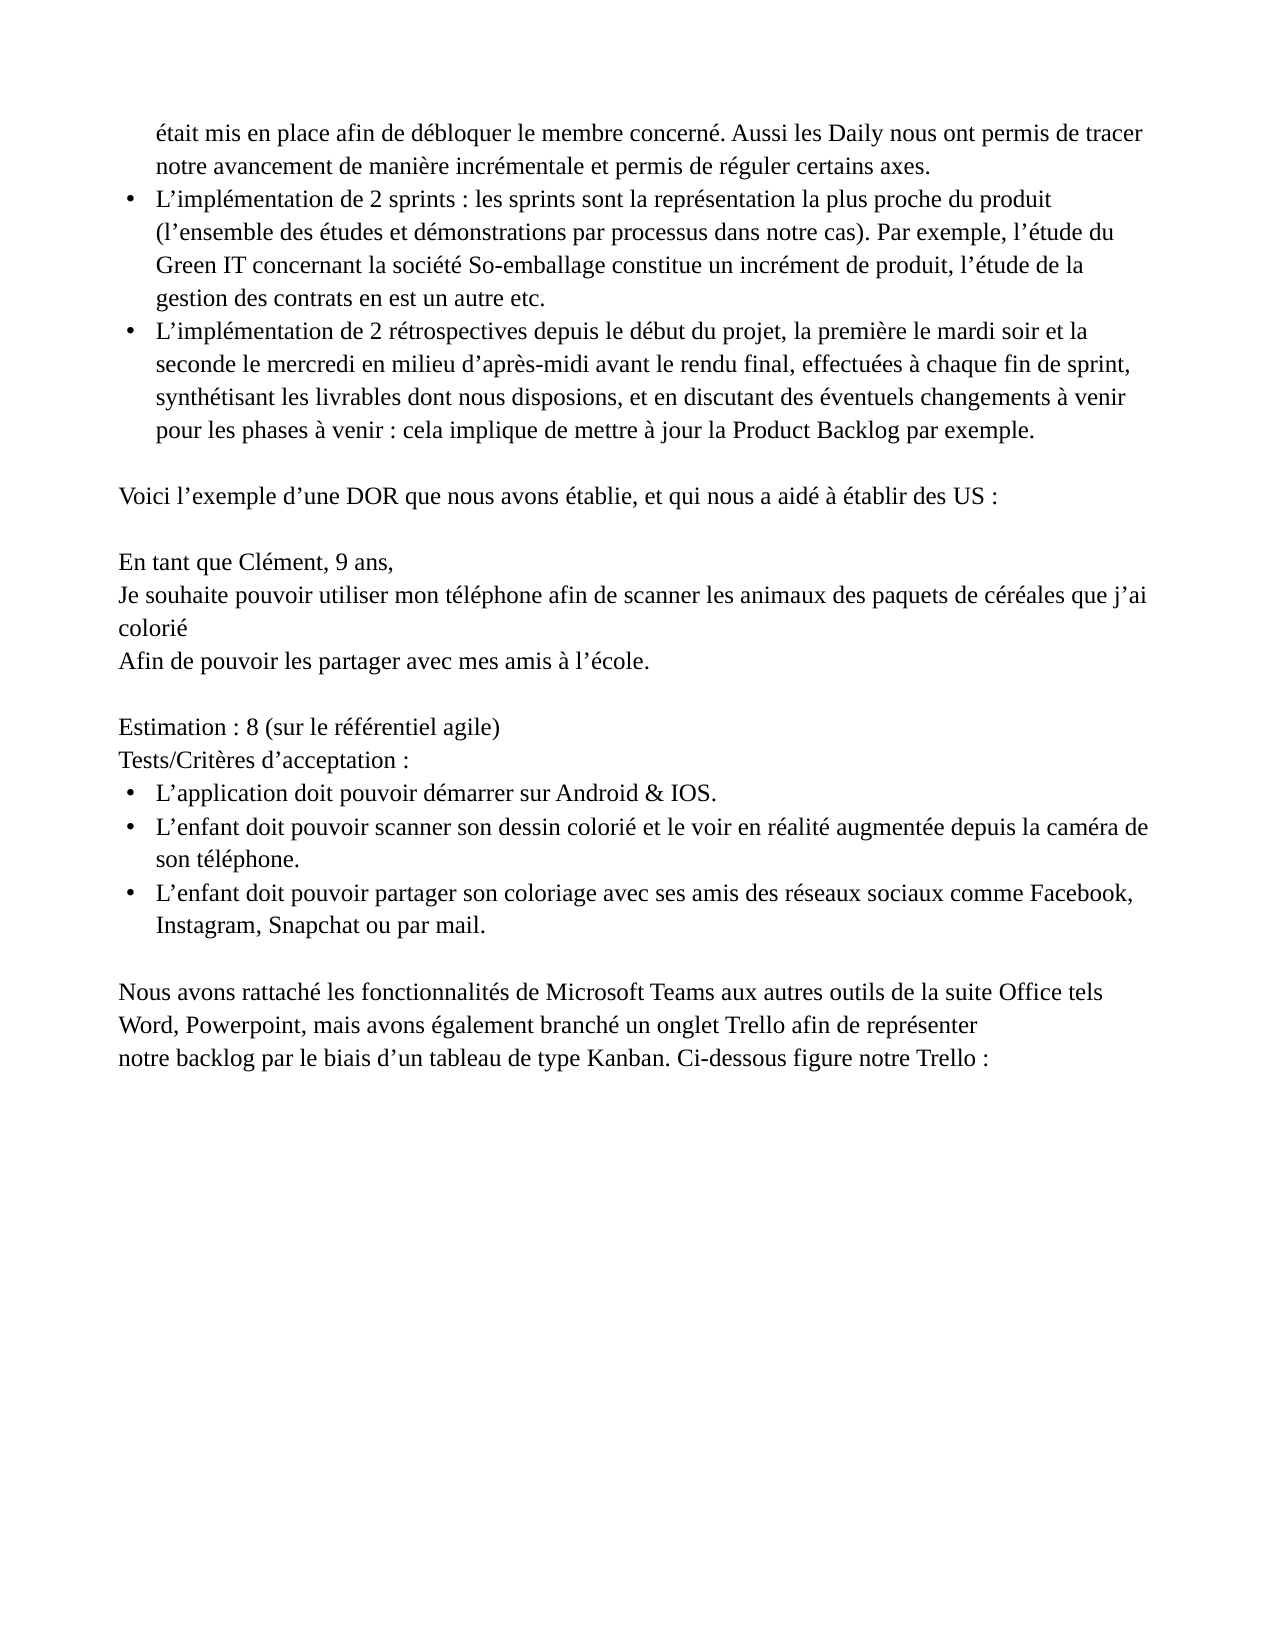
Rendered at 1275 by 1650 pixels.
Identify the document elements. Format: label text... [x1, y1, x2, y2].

list était mis en place afin de débloquer le membre concerné. Aussi les Daily nous ont permis de tracer notre avancement de manière incrémentale et permis de réguler certains axes. [156, 118, 1157, 180]
list L’implémentation de 2 rétrospectives depuis le début du projet, la première le mardi soir et la seconde le mercredi en milieu d’après-midi avant le rendu final, effectuées à chaque fin de sprint, synthétisant les livrables dont nous disposions, et en discutant des éventuels changements à venir pour les phases à venir : cela implique de mettre à jour la Product Backlog par exemple. [156, 316, 1157, 444]
list L’application doit pouvoir démarrer sur Android & IOS. [156, 778, 1157, 807]
text En tant que Clément, 9 ans, [118, 547, 1157, 576]
text Voici l’exemple d’une DOR que nous avons établie, et qui nous a aidé à établir des US : [118, 481, 1157, 510]
list L’implémentation de 2 sprints : les sprints sont la représentation la plus proche du produit (l’ensemble des études et démonstrations par processus dans notre cas). Par exemple, l’étude du Green IT concernant la société So-emballage constitue un incrément de produit, l’étude de la gestion des contrats en est un autre etc. [156, 184, 1157, 312]
text Je souhaite pouvoir utiliser mon téléphone afin de scanner les animaux des paquets de céréales que j’ai colorié [118, 580, 1157, 642]
text Afin de pouvoir les partager avec mes amis à l’école. [118, 646, 1157, 675]
list L’enfant doit pouvoir scanner son dessin colorié et le voir en réalité augmentée depuis la caméra de son téléphone. [156, 812, 1157, 873]
list L’enfant doit pouvoir partager son coloriage avec ses amis des réseaux sociaux comme Facebook, Instagram, Snapchat ou par mail. [156, 878, 1157, 939]
text Estimation : 8 (sur le référentiel agile) [118, 712, 1157, 741]
text Tests/Critères d’acceptation : [118, 746, 1157, 774]
text Nous avons rattaché les fonctionnalités de Microsoft Teams aux autres outils de la suite Office tels Word, Powerpoint, mais avons également branché un onglet Trello afin de représenter notre backlog par le biais d’un tableau de type Kanban. Ci-dessous figure notre Trello : [118, 977, 1157, 1071]
